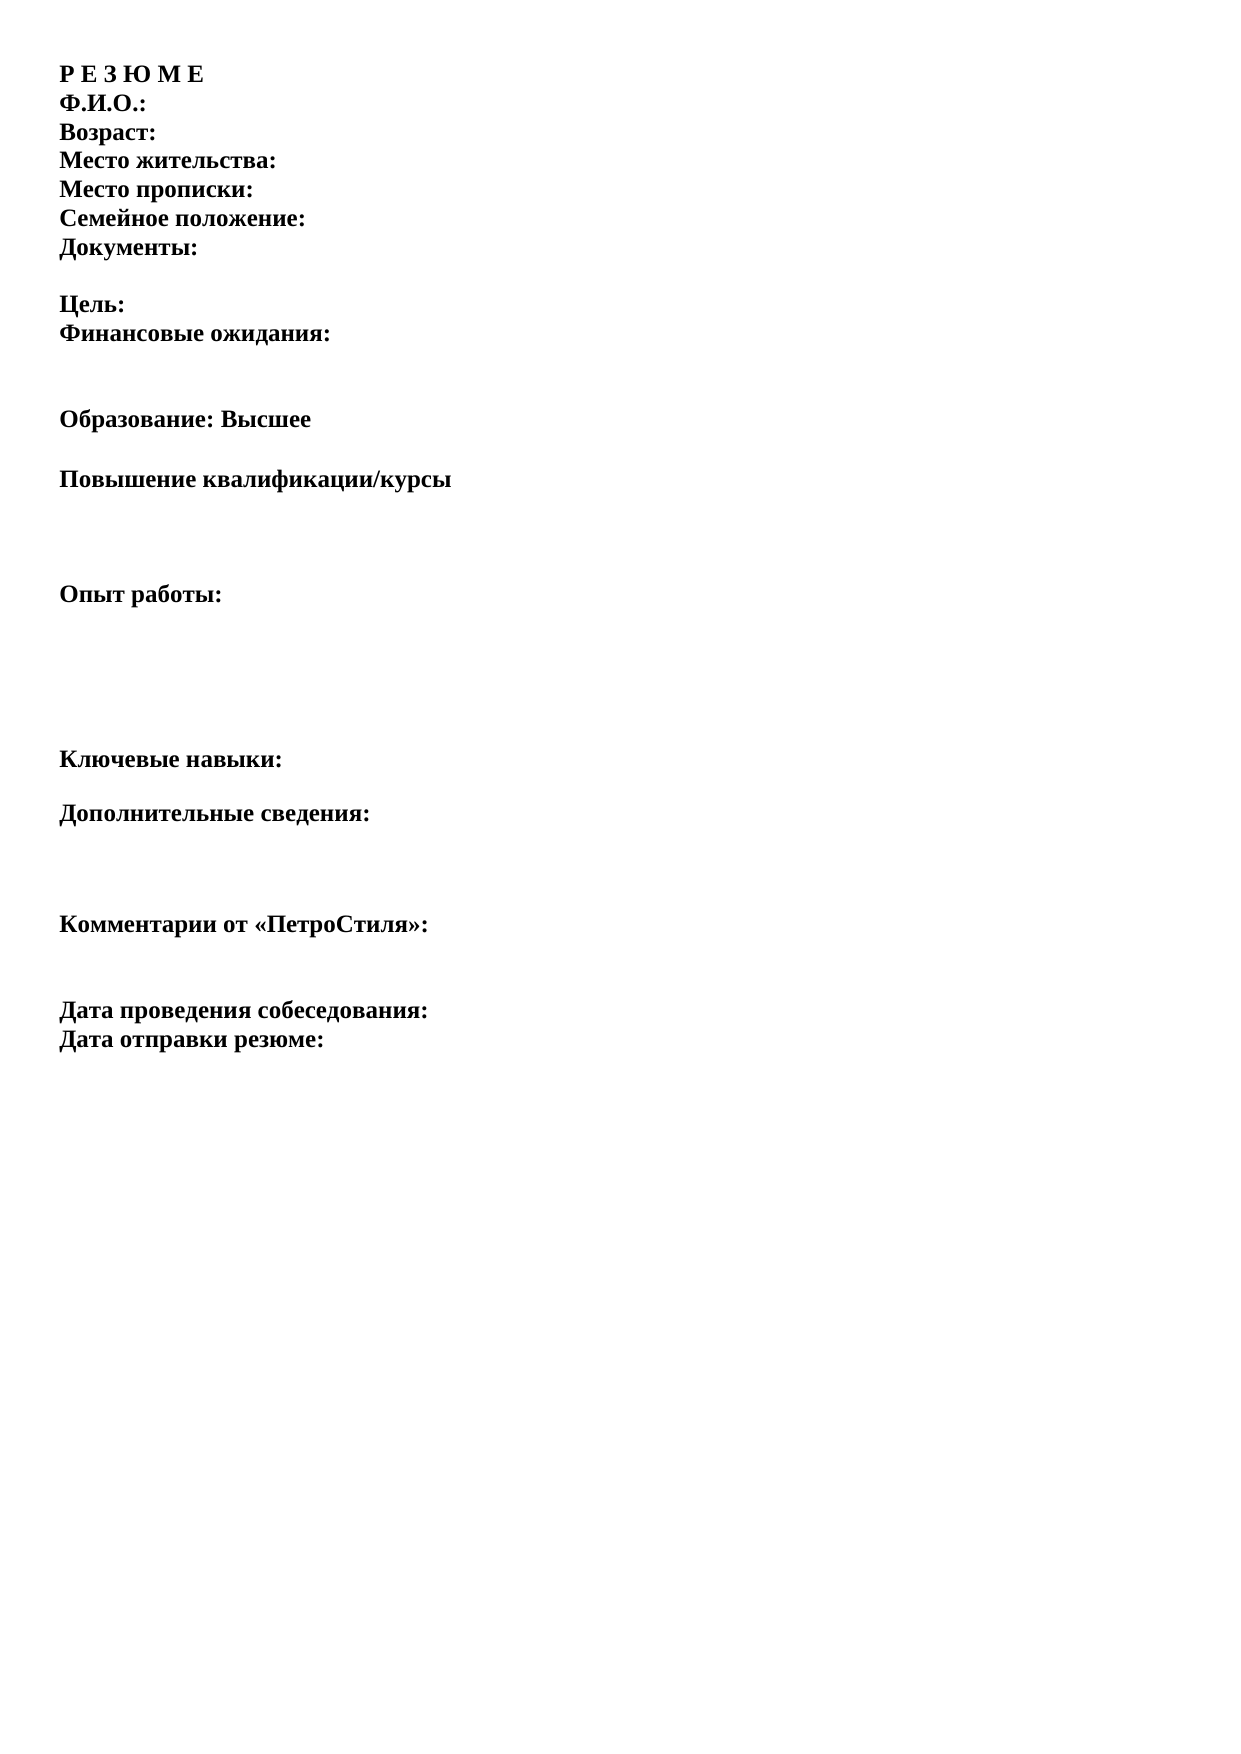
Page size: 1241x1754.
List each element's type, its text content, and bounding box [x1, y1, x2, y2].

text Опыт работы: [59, 579, 1181, 608]
subtitle Р Е З Ю М Е [59, 59, 1181, 88]
text Цель: [59, 289, 1181, 318]
text Финансовые ожидания: [59, 318, 1181, 347]
text Возраст: [59, 117, 1181, 145]
text Дата отправки резюме: [59, 1024, 1181, 1053]
text Дополнительные сведения: [59, 798, 1181, 827]
text Дата проведения собеседования: [59, 995, 1181, 1024]
text Ключевые навыки: [59, 744, 1181, 773]
text Повышение квалификации/курсы [59, 464, 1181, 493]
text Документы: [59, 232, 1181, 260]
text Комментарии от «ПетроСтиля»: [59, 909, 1181, 938]
text Ф.И.О.: [59, 88, 1181, 117]
text Образование: Высшее [59, 404, 1181, 433]
text Место жительства: [59, 145, 1181, 174]
text Семейное положение: [59, 203, 1181, 232]
text Место прописки: [59, 174, 1181, 203]
